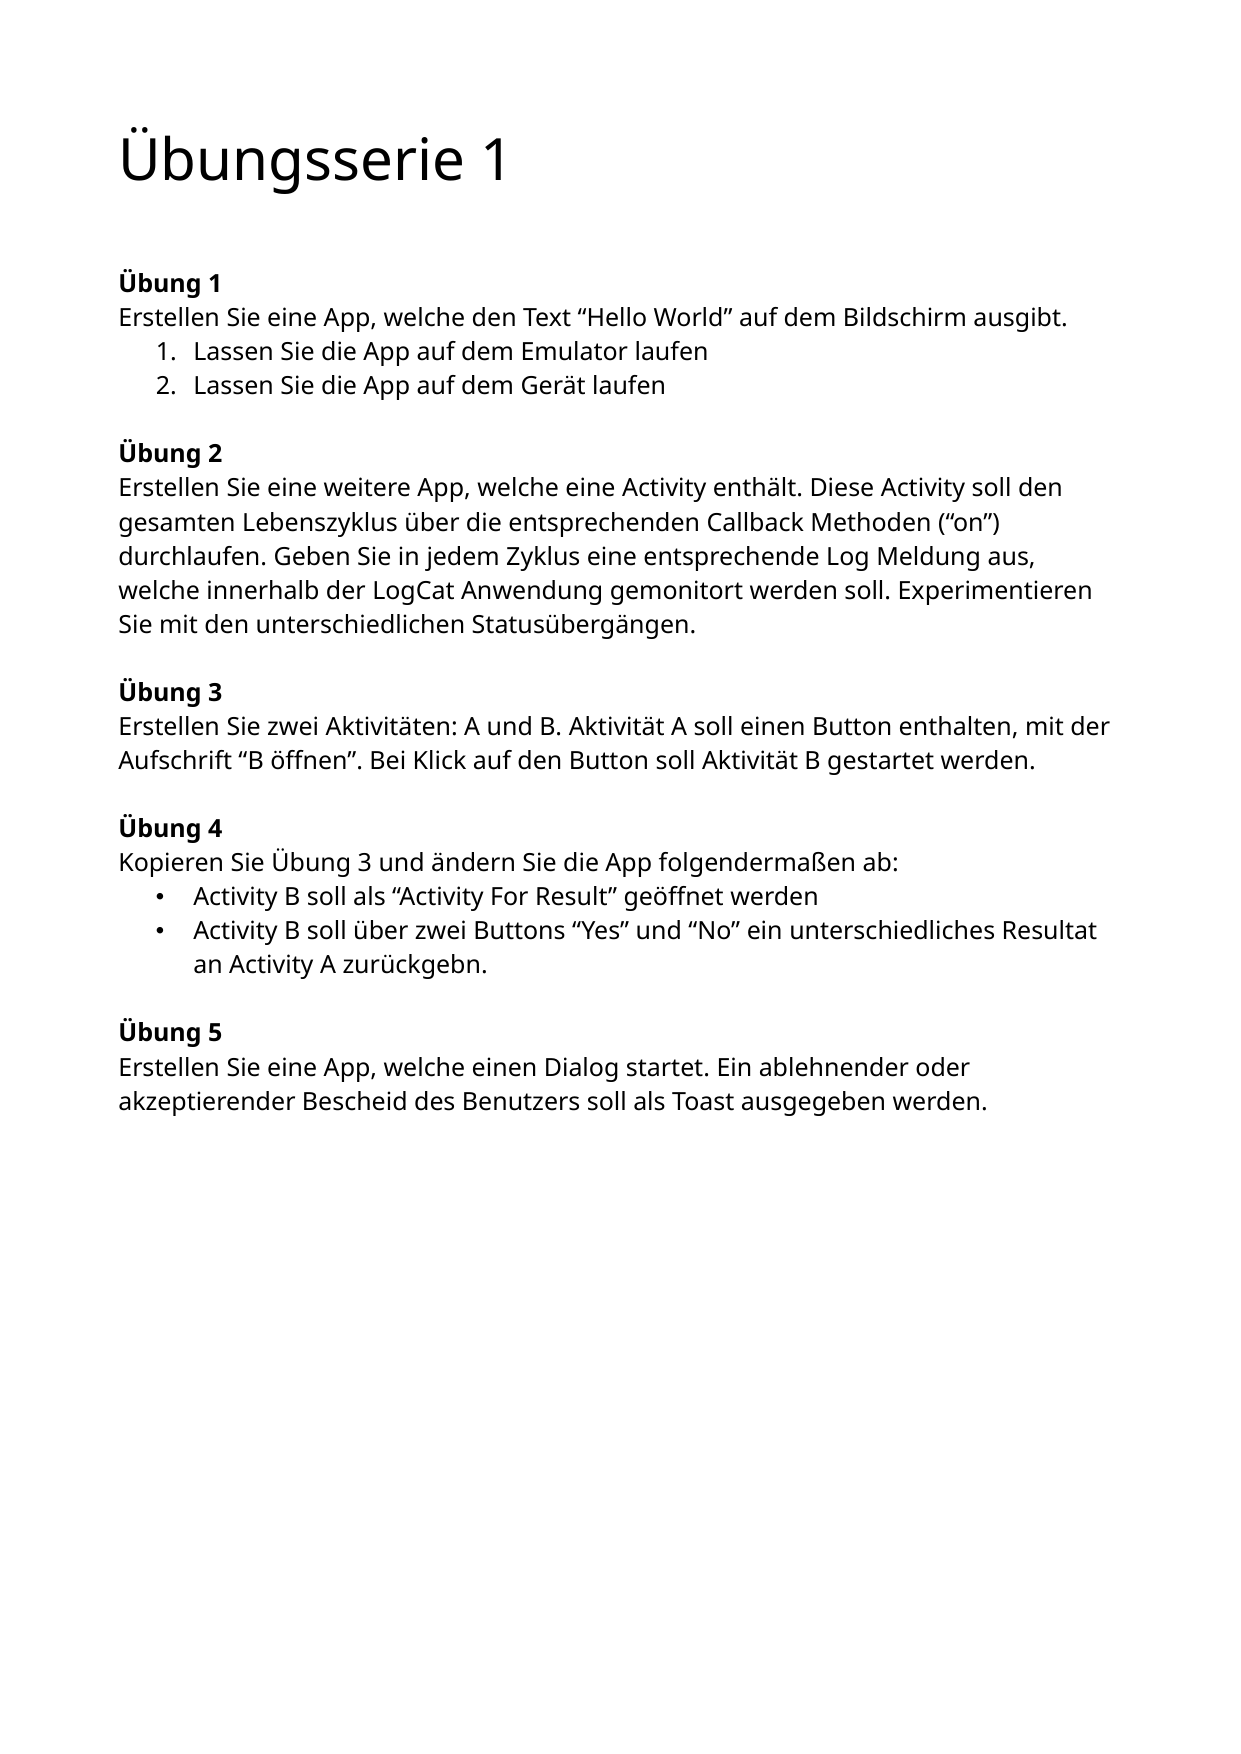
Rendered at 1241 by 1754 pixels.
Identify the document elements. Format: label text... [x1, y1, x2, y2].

text Übungsserie 1 [118, 118, 1122, 198]
text Erstellen Sie eine App, welche den Text “Hello World” auf dem Bildschirm ausgibt. [118, 300, 1122, 334]
text Übung 5 [118, 1015, 1122, 1049]
text Erstellen Sie zwei Aktivitäten: A und B. Aktivität A soll einen Button enthalten, mit der Aufschrift “B öffnen”. Bei Klick auf den Button soll Aktivität B gestartet werden. [118, 708, 1122, 777]
text Übung 3 [118, 674, 1122, 708]
text Erstellen Sie eine weitere App, welche eine Activity enthält. Diese Activity soll den gesamten Lebenszyklus über die entsprechenden Callback Methoden (“on”) durchlaufen. Geben Sie in jedem Zyklus eine entsprechende Log Meldung aus, welche innerhalb der LogCat Anwendung gemonitort werden soll. Experimentieren Sie mit den unterschiedlichen Statusübergängen. [118, 470, 1122, 640]
list Lassen Sie die App auf dem Emulator laufen [156, 334, 1122, 368]
text Kopieren Sie Übung 3 und ändern Sie die App folgendermaßen ab: [118, 845, 1122, 879]
text Übung 1 [118, 266, 1122, 300]
list Activity B soll über zwei Buttons “Yes” und “No” ein unterschiedliches Resultat an Activity A zurückgebn. [156, 913, 1122, 981]
text Übung 4 [118, 811, 1122, 845]
list Lassen Sie die App auf dem Gerät laufen [156, 368, 1122, 402]
list Activity B soll als “Activity For Result” geöffnet werden [156, 879, 1122, 913]
text Übung 2 [118, 436, 1122, 470]
text Erstellen Sie eine App, welche einen Dialog startet. Ein ablehnender oder akzeptierender Bescheid des Benutzers soll als Toast ausgegeben werden. [118, 1049, 1122, 1117]
